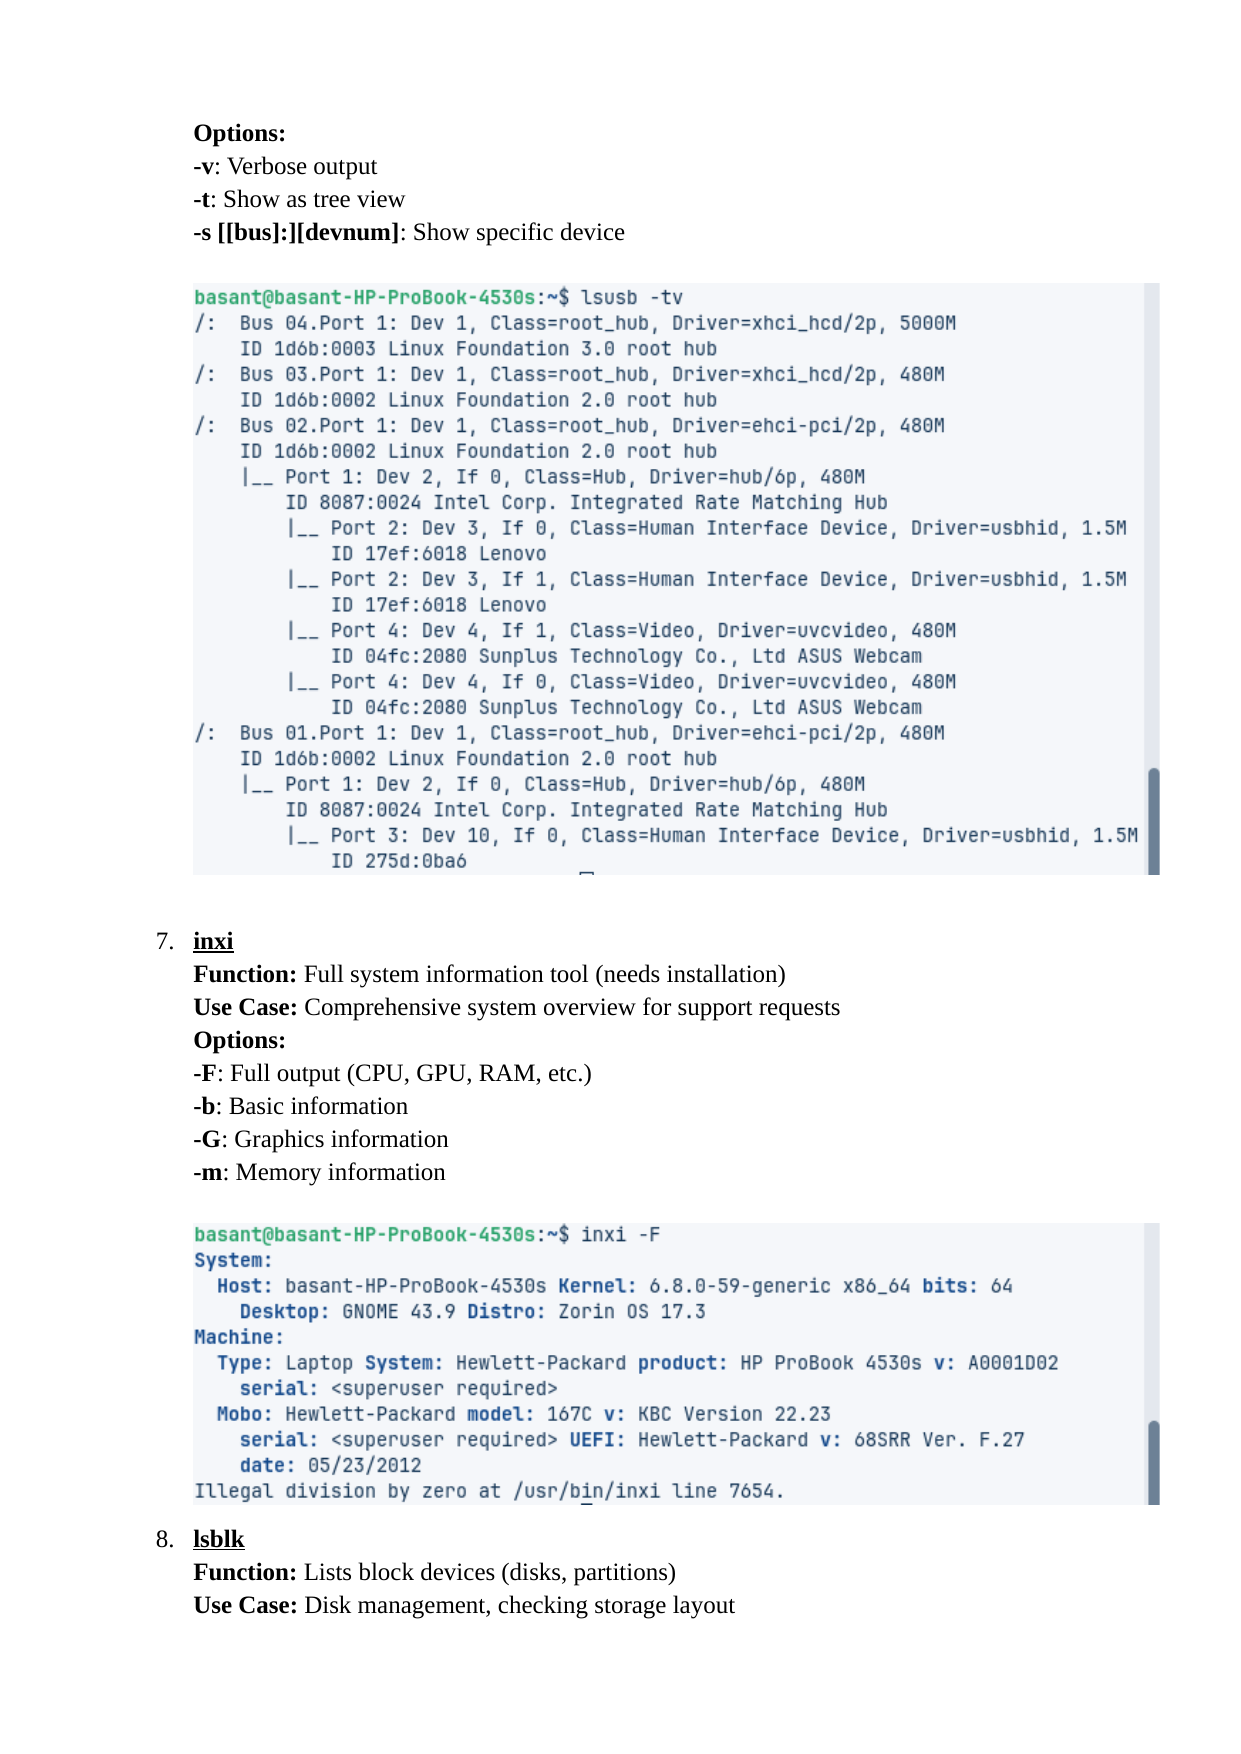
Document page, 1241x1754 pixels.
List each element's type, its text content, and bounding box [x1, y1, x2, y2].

list lsblk Function: Lists block devices (disks, partitions) Use Case: Disk management, checking storage layout [156, 1524, 1122, 1618]
list inxi Function: Full system information tool (needs installation) Use Case: Comprehensive system overview for support requests Options: -F: Full output (CPU, GPU, RAM, etc.) -b: Basic information -G: Graphics information -m: Memory information [156, 926, 1122, 1505]
picture [193, 1223, 1160, 1505]
picture [193, 283, 1160, 875]
list Options: -v: Verbose output -t: Show as tree view -s [[bus]:][devnum]: Show specific device [156, 118, 1122, 907]
